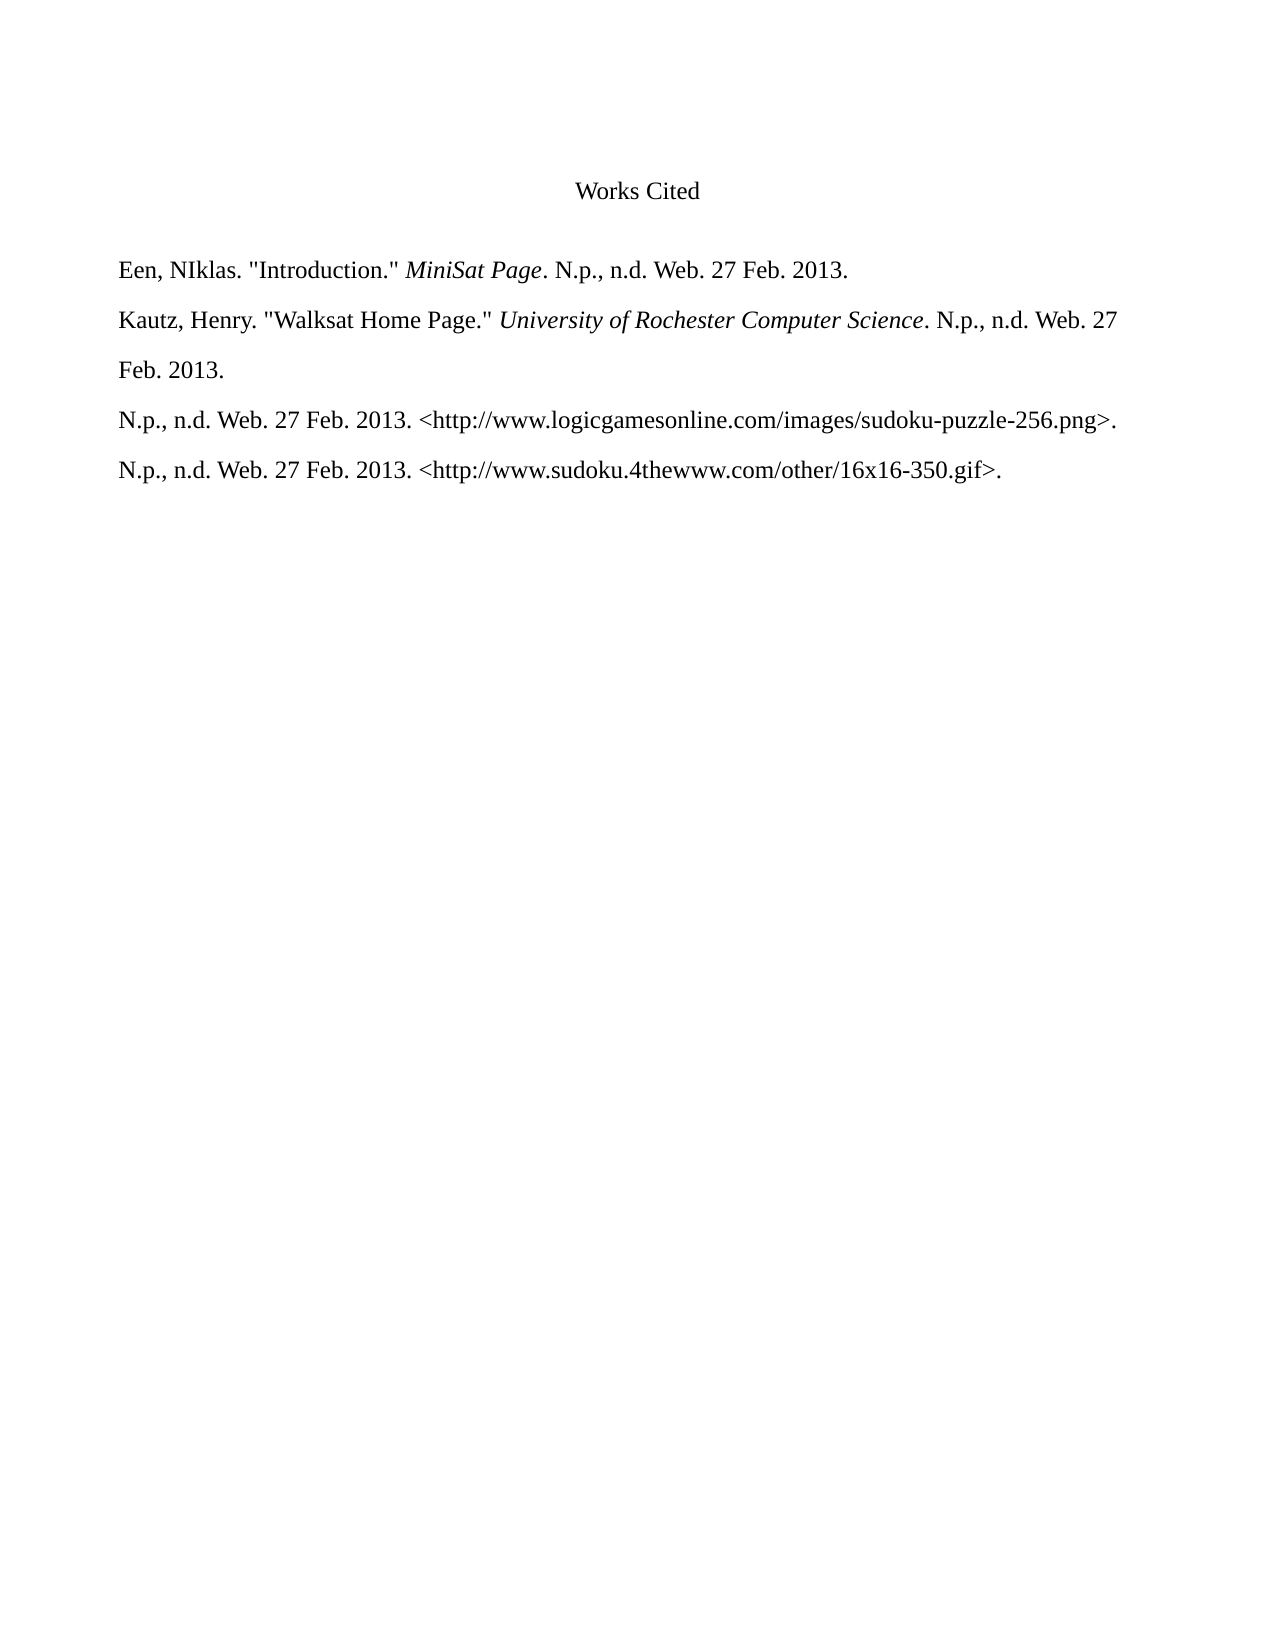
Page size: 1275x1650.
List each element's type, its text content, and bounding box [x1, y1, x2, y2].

text Works Cited [118, 176, 1157, 205]
text N.p., n.d. Web. 27 Feb. 2013. <http://www.sudoku.4thewww.com/other/16x16-350.gif>. [118, 434, 1157, 484]
text Een, NIklas. "Introduction." MiniSat Page. N.p., n.d. Web. 27 Feb. 2013. [118, 234, 1157, 284]
text Kautz, Henry. "Walksat Home Page." University of Rochester Computer Science. N.p., n.d. Web. 27 Feb. 2013. [118, 284, 1157, 384]
text N.p., n.d. Web. 27 Feb. 2013. <http://www.logicgamesonline.com/images/sudoku-puzzle-256.png>. [118, 384, 1157, 434]
